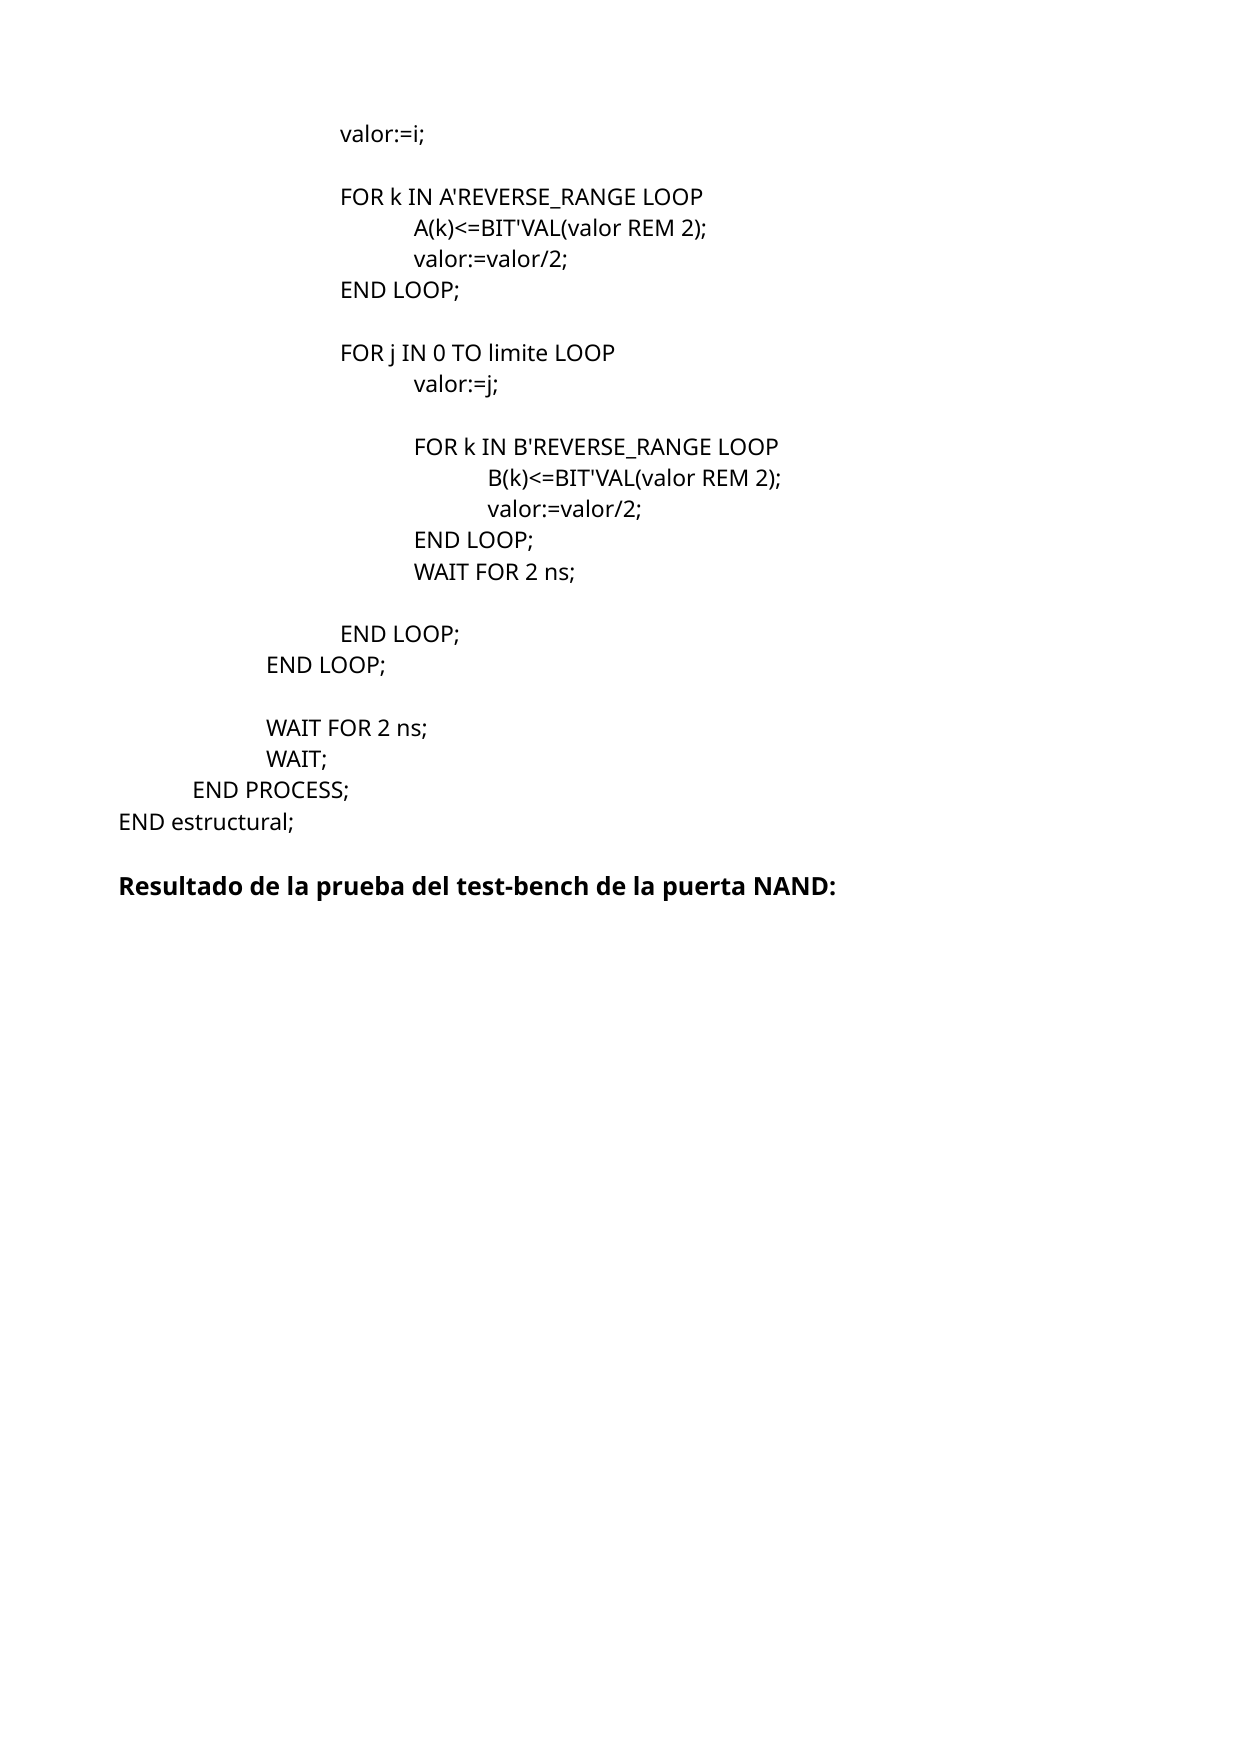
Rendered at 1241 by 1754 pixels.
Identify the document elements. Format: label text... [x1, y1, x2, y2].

text FOR k IN A'REVERSE_RANGE LOOP [118, 181, 1122, 212]
text END LOOP; [118, 649, 1122, 681]
text WAIT FOR 2 ns; [118, 712, 1122, 743]
text FOR j IN 0 TO limite LOOP [118, 337, 1122, 368]
text valor:=j; [118, 368, 1122, 399]
text valor:=valor/2; [118, 243, 1122, 274]
text WAIT; [118, 743, 1122, 774]
text B(k)<=BIT'VAL(valor REM 2); [118, 462, 1122, 493]
text END LOOP; [118, 524, 1122, 556]
text FOR k IN B'REVERSE_RANGE LOOP [118, 431, 1122, 462]
text A(k)<=BIT'VAL(valor REM 2); [118, 212, 1122, 243]
text valor:=valor/2; [118, 493, 1122, 524]
text Resultado de la prueba del test-bench de la puerta NAND: [118, 868, 1122, 902]
text END estructural; [118, 806, 1122, 837]
text END PROCESS; [118, 774, 1122, 806]
text END LOOP; [118, 274, 1122, 306]
text END LOOP; [118, 618, 1122, 649]
text valor:=i; [118, 118, 1122, 149]
text WAIT FOR 2 ns; [118, 556, 1122, 587]
